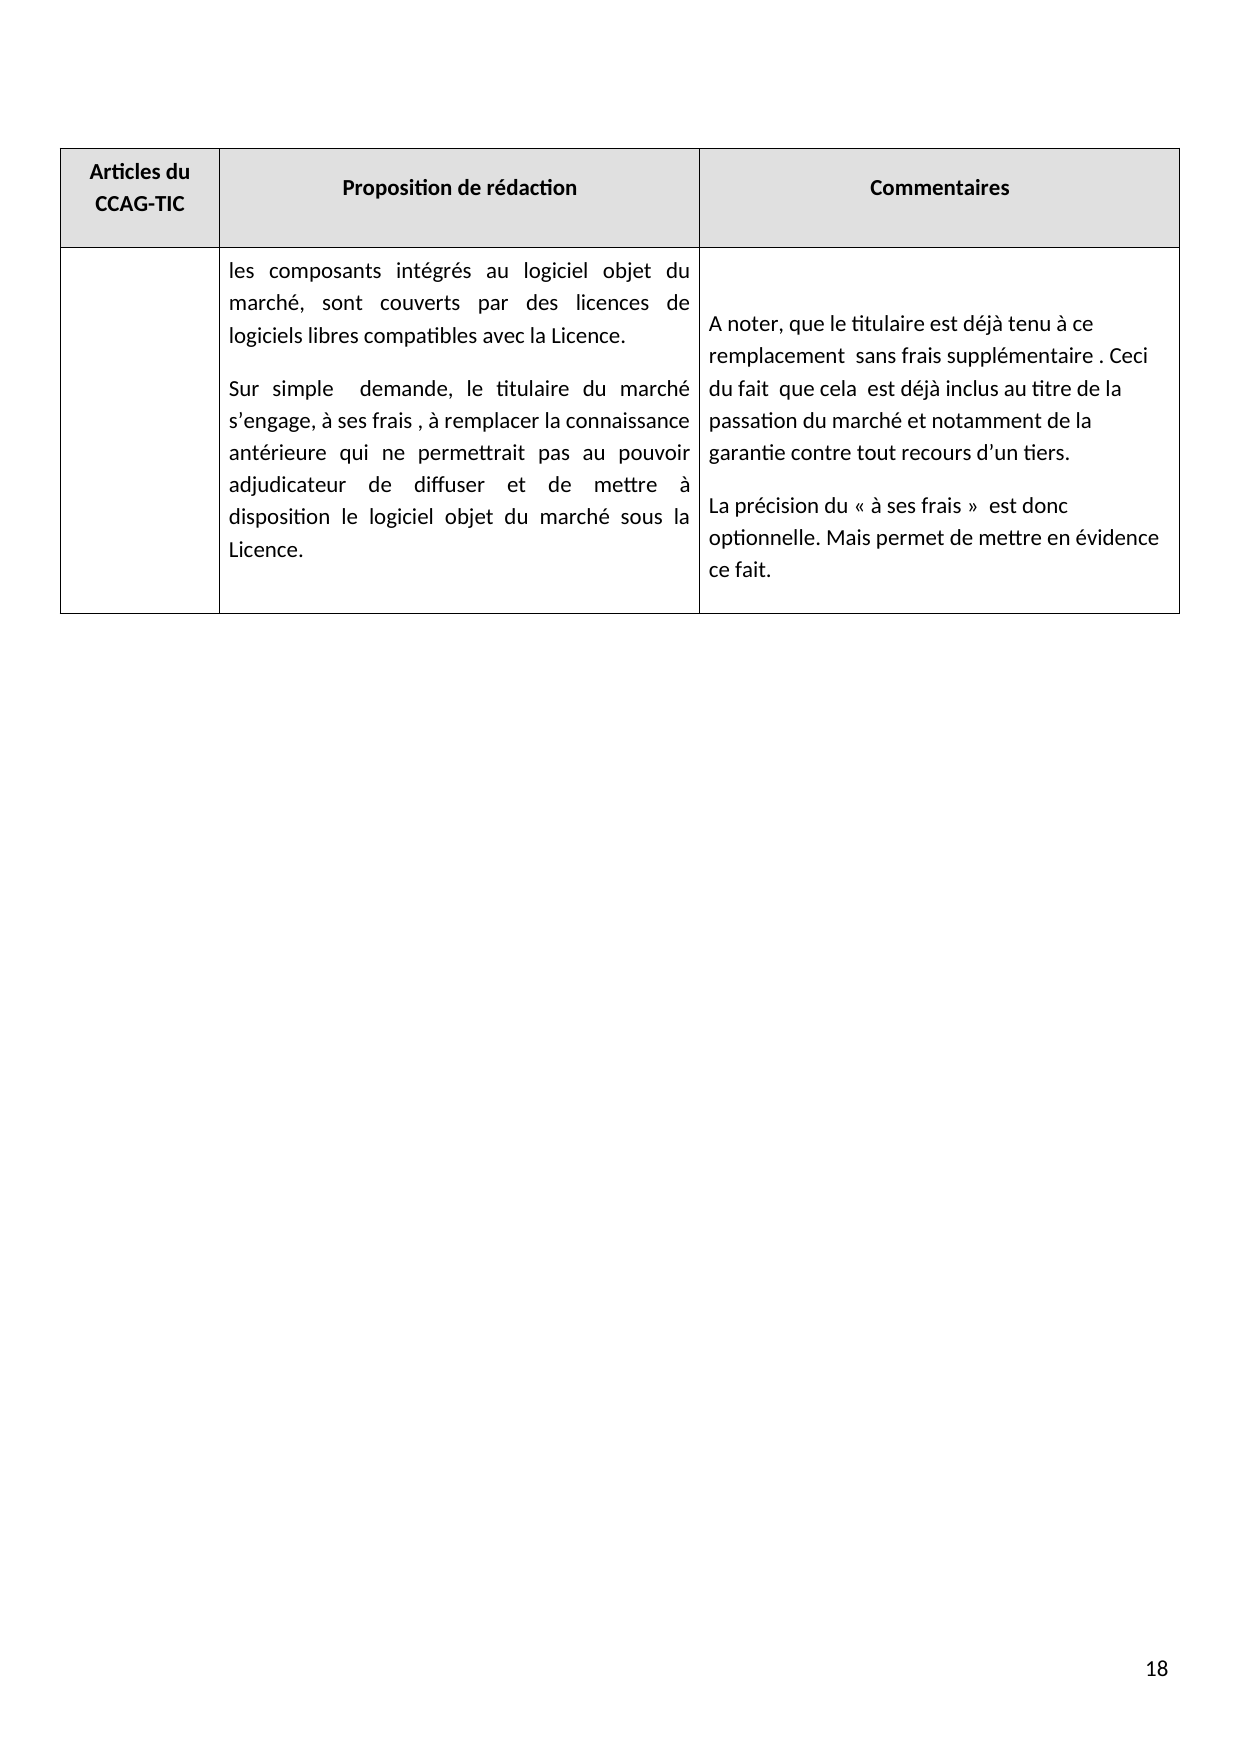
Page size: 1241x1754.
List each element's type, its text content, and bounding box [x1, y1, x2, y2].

table_cell A noter, que le titulaire est déjà tenu à ce remplacement sans frais supplémentaire . Ceci du fait que cela est déjà inclus au titre de la passation du marché et notamment de la garantie contre tout recours d’un tiers. La précision du « à ses frais » est donc optionnelle. Mais permet de mettre en évidence ce fait. [700, 248, 1179, 613]
table_cell les composants intégrés au logiciel objet du marché, sont couverts par des licences de logiciels libres compatibles avec la Licence. Sur simple demande, le titulaire du marché s’engage, à ses frais , à remplacer la connaissance antérieure qui ne permettrait pas au pouvoir adjudicateur de diffuser et de mettre à disposition le logiciel objet du marché sous la Licence. [220, 248, 699, 613]
table_cell [61, 248, 219, 613]
table_header Articles du CCAG-TIC [61, 149, 219, 247]
table_header Proposition de rédaction [220, 149, 699, 247]
table_header Commentaires [700, 149, 1179, 247]
